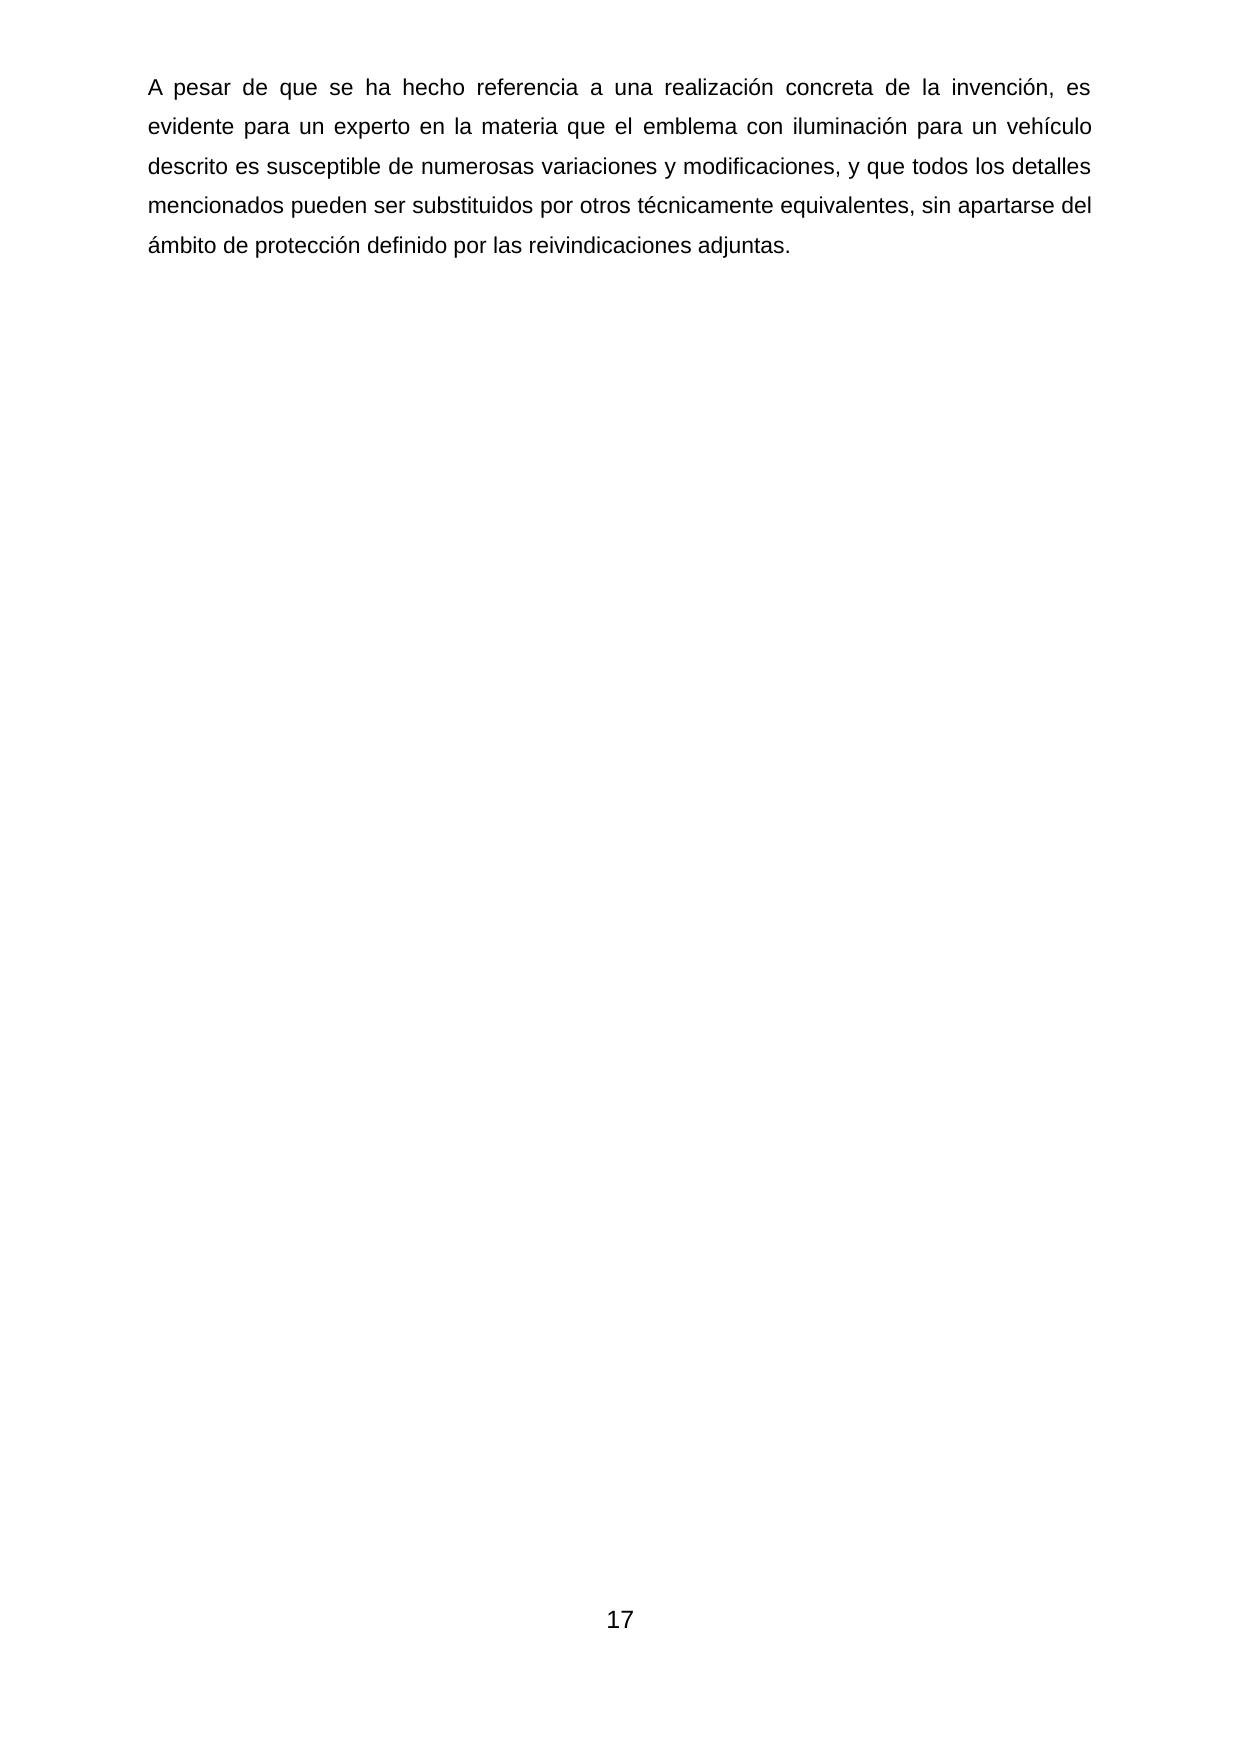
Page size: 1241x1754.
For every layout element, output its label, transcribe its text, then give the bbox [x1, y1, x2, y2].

text A pesar de que se ha hecho referencia a una realización concreta de la invención, es evidente para un experto en la materia que el emblema con iluminación para un vehículo descrito es susceptible de numerosas variaciones y modificaciones, y que todos los detalles mencionados pueden ser substituidos por otros técnicamente equivalentes, sin apartarse del ámbito de protección definido por las reivindicaciones adjuntas. [148, 74, 1092, 258]
